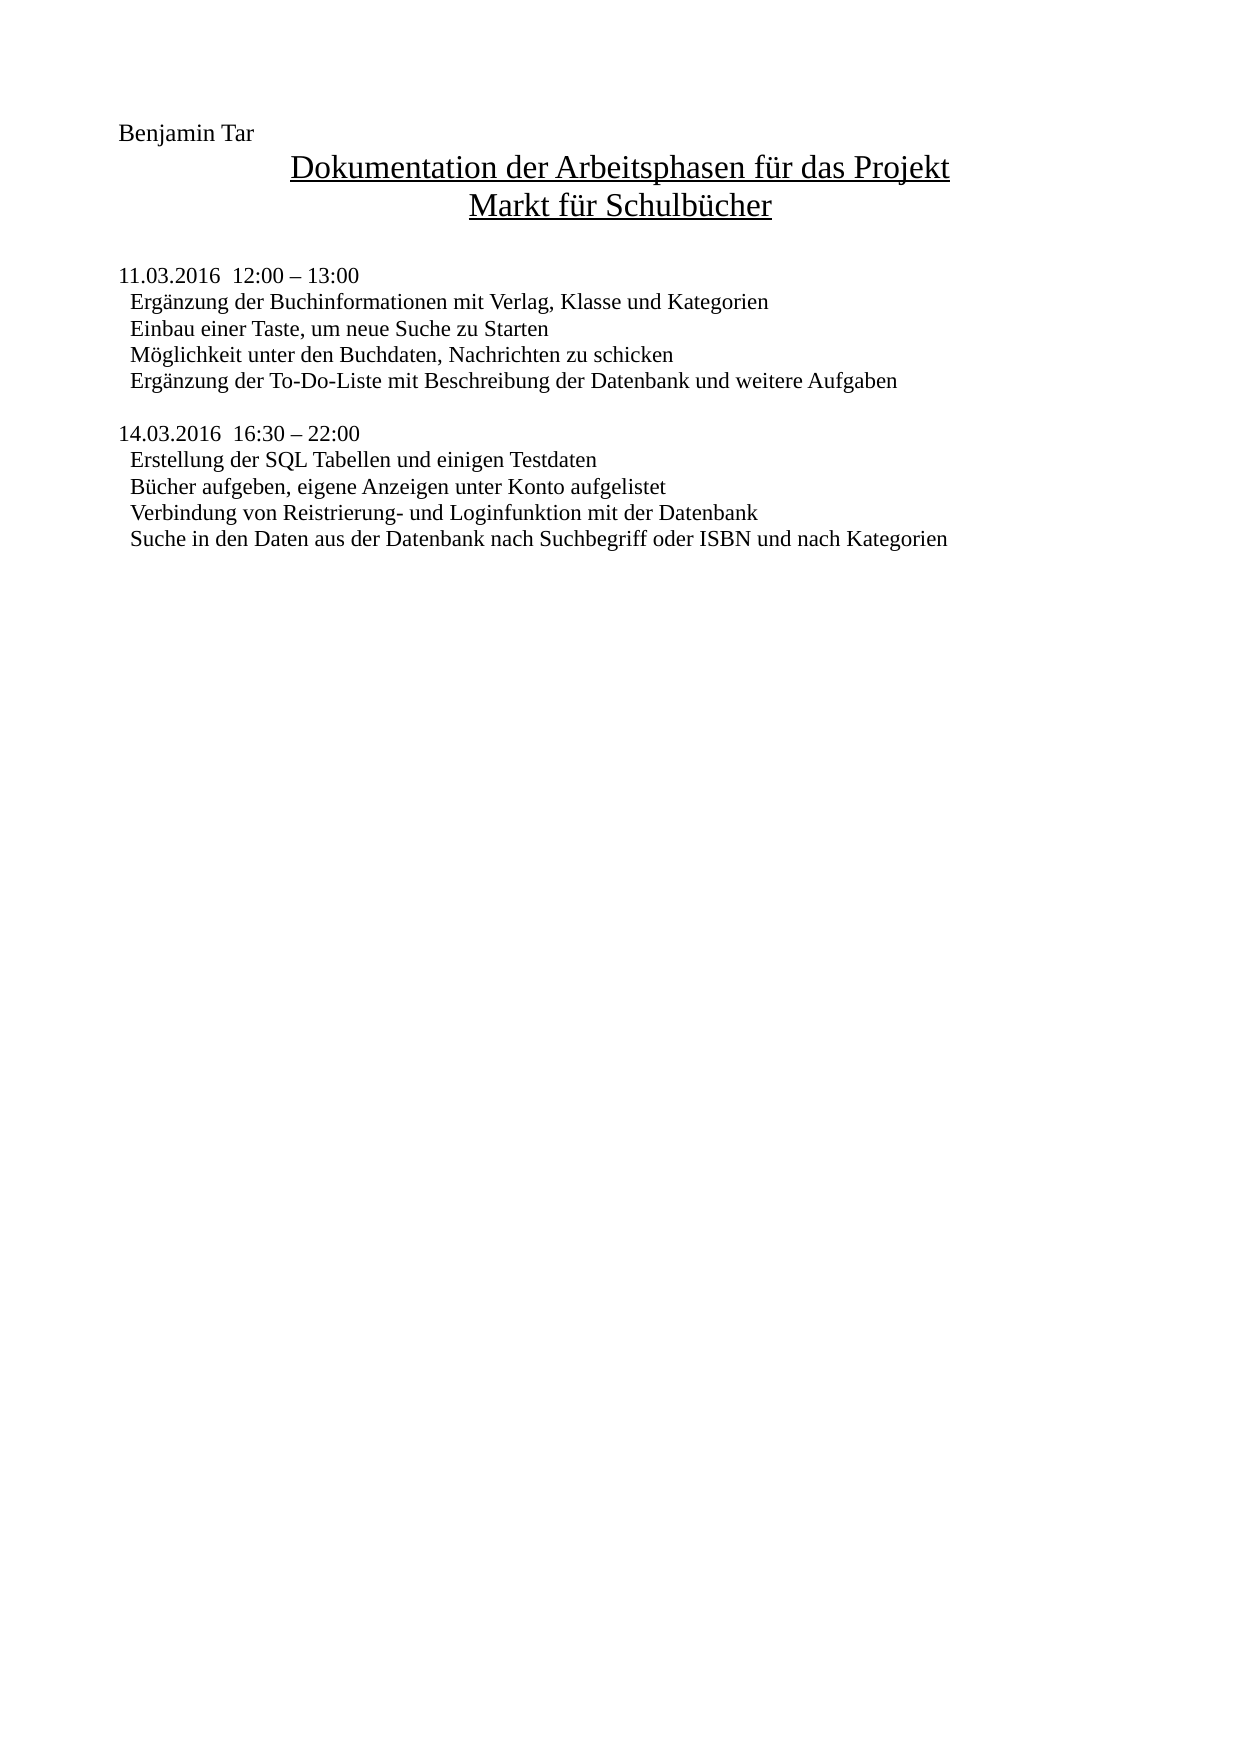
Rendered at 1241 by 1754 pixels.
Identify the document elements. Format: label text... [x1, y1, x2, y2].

text Möglichkeit unter den Buchdaten, Nachrichten zu schicken [118, 341, 1122, 367]
text Markt für Schulbücher [118, 185, 1122, 223]
text Ergänzung der Buchinformationen mit Verlag, Klasse und Kategorien [118, 288, 1122, 314]
text 14.03.2016 16:30 – 22:00 [118, 420, 1122, 446]
text Dokumentation der Arbeitsphasen für das Projekt [118, 147, 1122, 185]
text Ergänzung der To-Do-Liste mit Beschreibung der Datenbank und weitere Aufgaben [118, 367, 1122, 394]
text Erstellung der SQL Tabellen und einigen Testdaten [118, 446, 1122, 473]
text Einbau einer Taste, um neue Suche zu Starten [118, 314, 1122, 341]
text 11.03.2016 12:00 – 13:00 [118, 262, 1122, 288]
text Benjamin Tar [118, 118, 1122, 147]
text Verbindung von Reistrierung- und Loginfunktion mit der Datenbank [118, 499, 1122, 525]
text Bücher aufgeben, eigene Anzeigen unter Konto aufgelistet [118, 473, 1122, 499]
text Suche in den Daten aus der Datenbank nach Suchbegriff oder ISBN und nach Kategorien [118, 525, 1122, 552]
